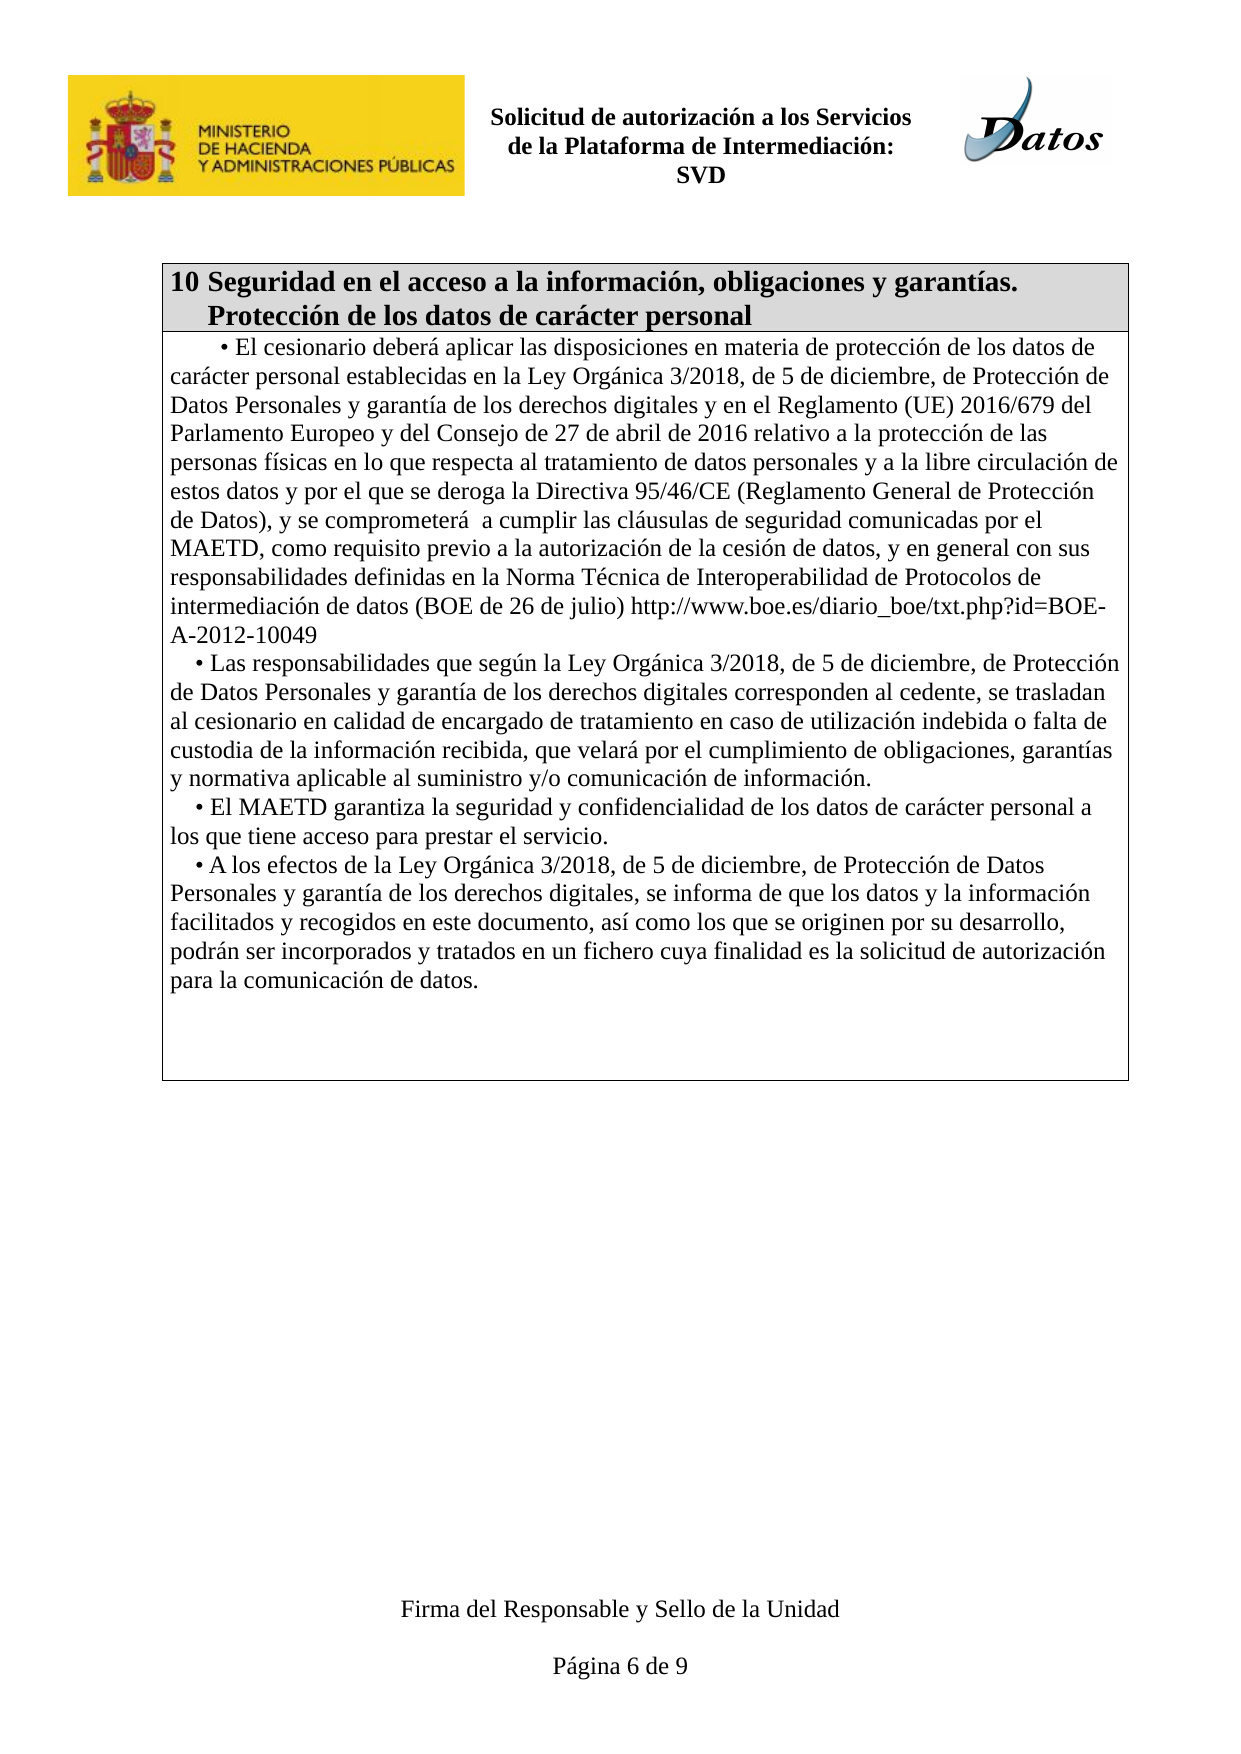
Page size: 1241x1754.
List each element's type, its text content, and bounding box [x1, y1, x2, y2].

table_header Seguridad en el acceso a la información, obligaciones y garantías. Protección de los datos de carácter personal [163, 264, 1128, 331]
picture [959, 75, 1113, 166]
table_cell • El cesionario deberá aplicar las disposiciones en materia de protección de los datos de carácter personal establecidas en la Ley Orgánica 3/2018, de 5 de diciembre, de Protección de Datos Personales y garantía de los derechos digitales y en el Reglamento (UE) 2016/679 del Parlamento Europeo y del Consejo de 27 de abril de 2016 relativo a la protección de las personas físicas en lo que respecta al tratamiento de datos personales y a la libre circulación de estos datos y por el que se deroga la Directiva 95/46/CE (Reglamento General de Protección de Datos), y se comprometerá a cumplir las cláusulas de seguridad comunicadas por el MAETD, como requisito previo a la autorización de la cesión de datos, y en general con sus responsabilidades definidas en la Norma Técnica de Interoperabilidad de Protocolos de intermediación de datos (BOE de 26 de julio) http://www.boe.es/diario_boe/txt.php?id=BOE-A-2012-10049 • Las responsabilidades que según la Ley Orgánica 3/2018, de 5 de diciembre, de Protección de Datos Personales y garantía de los derechos digitales corresponden al cedente, se trasladan al cesionario en calidad de encargado de tratamiento en caso de utilización indebida o falta de custodia de la información recibida, que velará por el cumplimiento de obligaciones, garantías y normativa aplicable al suministro y/o comunicación de información. • El MAETD garantiza la seguridad y confidencialidad de los datos de carácter personal a los que tiene acceso para prestar el servicio. • A los efectos de la Ley Orgánica 3/2018, de 5 de diciembre, de Protección de Datos Personales y garantía de los derechos digitales, se informa de que los datos y la información facilitados y recogidos en este documento, así como los que se originen por su desarrollo, podrán ser incorporados y tratados en un fichero cuya finalidad es la solicitud de autorización para la comunicación de datos. [163, 332, 1128, 1080]
picture [67, 75, 465, 196]
